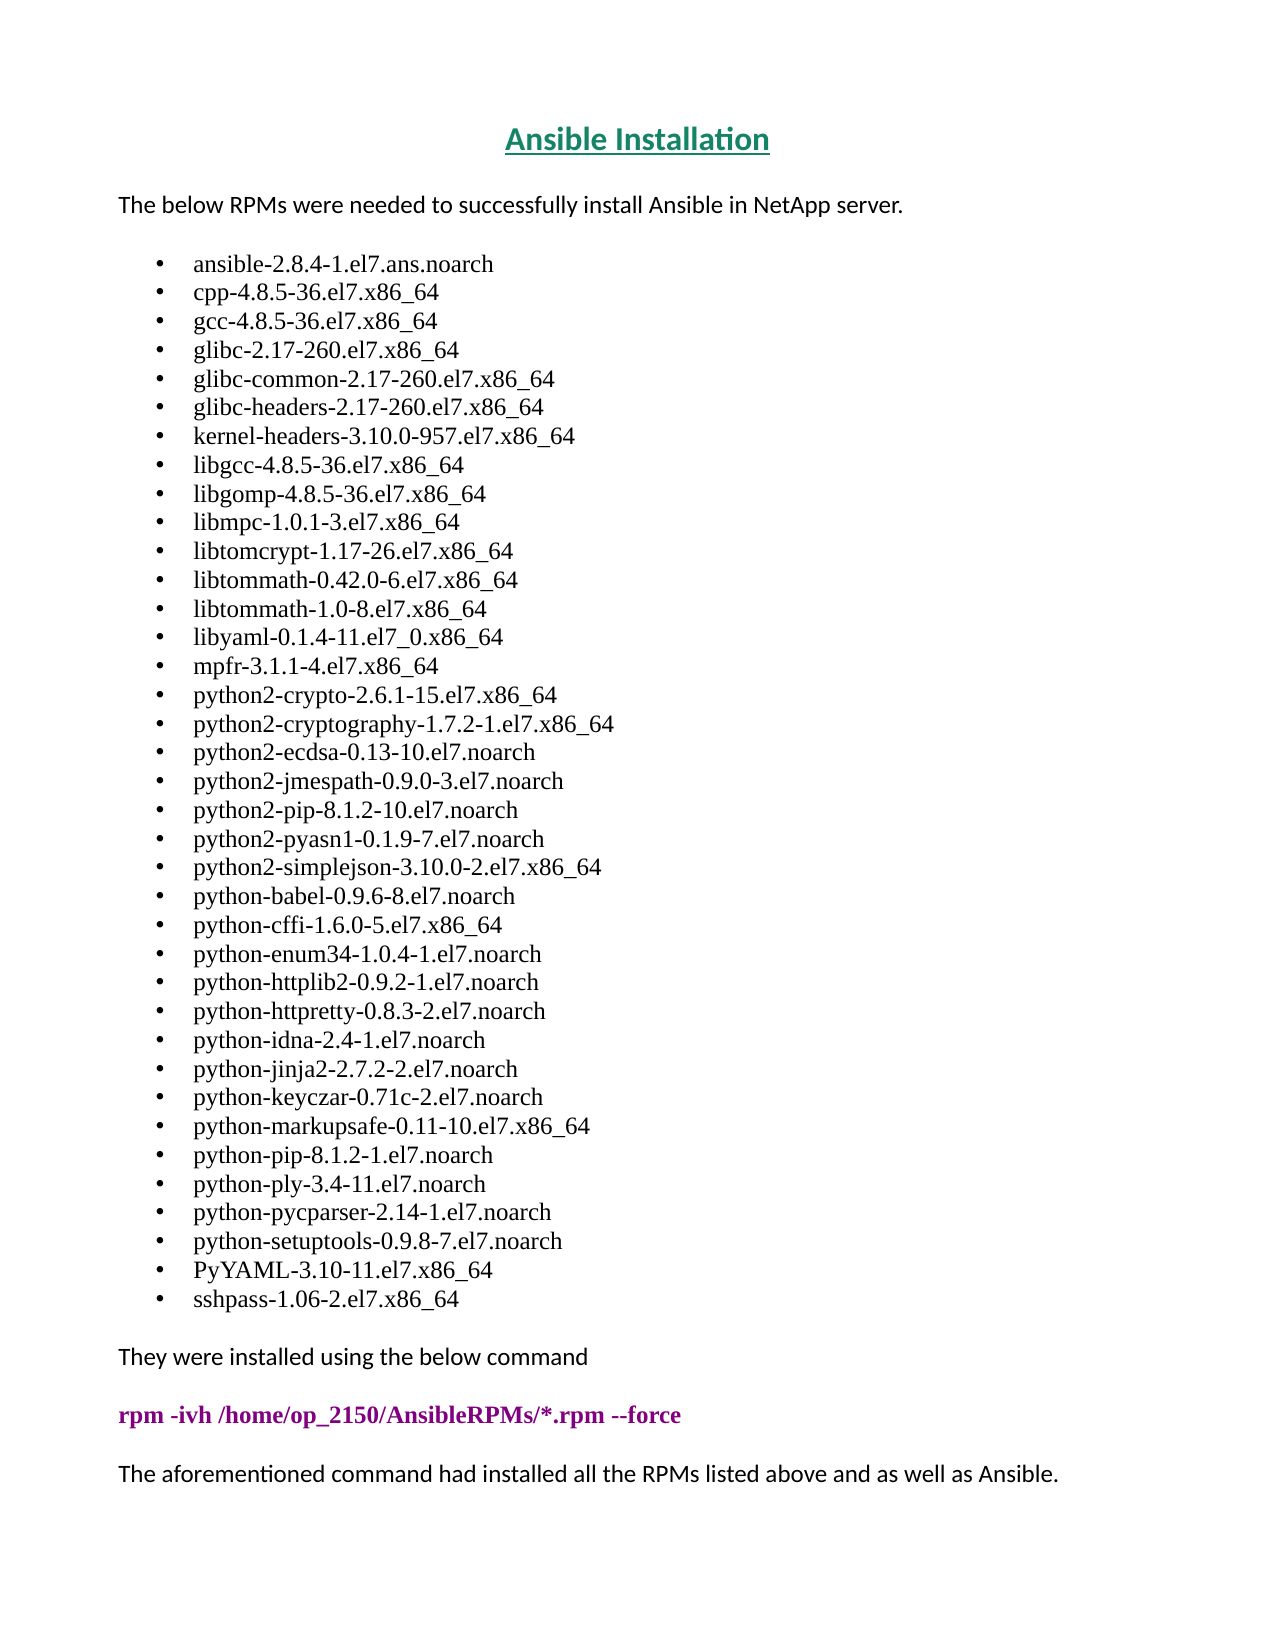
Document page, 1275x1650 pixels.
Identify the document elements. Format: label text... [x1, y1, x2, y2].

list python-httplib2-0.9.2-1.el7.noarch [156, 967, 1157, 996]
list libmpc-1.0.1-3.el7.x86_64 [156, 507, 1157, 536]
list python-pycparser-2.14-1.el7.noarch [156, 1197, 1157, 1226]
list mpfr-3.1.1-4.el7.x86_64 [156, 651, 1157, 680]
list PyYAML-3.10-11.el7.x86_64 [156, 1255, 1157, 1284]
text Ansible Installation [118, 118, 1157, 159]
list python2-pip-8.1.2-10.el7.noarch [156, 795, 1157, 824]
list libgomp-4.8.5-36.el7.x86_64 [156, 479, 1157, 507]
list python-setuptools-0.9.8-7.el7.noarch [156, 1226, 1157, 1255]
list libtomcrypt-1.17-26.el7.x86_64 [156, 536, 1157, 565]
list libyaml-0.1.4-11.el7_0.x86_64 [156, 622, 1157, 651]
list python-babel-0.9.6-8.el7.noarch [156, 881, 1157, 910]
list libtommath-0.42.0-6.el7.x86_64 [156, 565, 1157, 594]
list python2-cryptography-1.7.2-1.el7.x86_64 [156, 709, 1157, 737]
list python-keyczar-0.71c-2.el7.noarch [156, 1082, 1157, 1111]
list libgcc-4.8.5-36.el7.x86_64 [156, 450, 1157, 479]
list python-cffi-1.6.0-5.el7.x86_64 [156, 910, 1157, 939]
list python-pip-8.1.2-1.el7.noarch [156, 1140, 1157, 1169]
list python-ply-3.4-11.el7.noarch [156, 1169, 1157, 1197]
list python-httpretty-0.8.3-2.el7.noarch [156, 996, 1157, 1025]
list kernel-headers-3.10.0-957.el7.x86_64 [156, 421, 1157, 450]
list python2-jmespath-0.9.0-3.el7.noarch [156, 766, 1157, 795]
list python2-simplejson-3.10.0-2.el7.x86_64 [156, 852, 1157, 881]
text The below RPMs were needed to successfully install Ansible in NetApp server. [118, 189, 1157, 220]
text The aforementioned command had installed all the RPMs listed above and as well as Ansible. [118, 1458, 1157, 1488]
text They were installed using the below command [118, 1341, 1157, 1372]
list python2-ecdsa-0.13-10.el7.noarch [156, 737, 1157, 766]
list glibc-headers-2.17-260.el7.x86_64 [156, 392, 1157, 421]
list cpp-4.8.5-36.el7.x86_64 [156, 277, 1157, 306]
list gcc-4.8.5-36.el7.x86_64 [156, 306, 1157, 335]
list python-idna-2.4-1.el7.noarch [156, 1025, 1157, 1054]
list glibc-common-2.17-260.el7.x86_64 [156, 364, 1157, 392]
list sshpass-1.06-2.el7.x86_64 [156, 1284, 1157, 1312]
list python2-pyasn1-0.1.9-7.el7.noarch [156, 824, 1157, 852]
list ansible-2.8.4-1.el7.ans.noarch [156, 249, 1157, 277]
list python-markupsafe-0.11-10.el7.x86_64 [156, 1111, 1157, 1140]
list glibc-2.17-260.el7.x86_64 [156, 335, 1157, 364]
list python2-crypto-2.6.1-15.el7.x86_64 [156, 680, 1157, 709]
list libtommath-1.0-8.el7.x86_64 [156, 594, 1157, 622]
list python-enum34-1.0.4-1.el7.noarch [156, 939, 1157, 967]
list python-jinja2-2.7.2-2.el7.noarch [156, 1054, 1157, 1082]
text rpm -ivh /home/op_2150/AnsibleRPMs/*.rpm --force [118, 1400, 1157, 1429]
